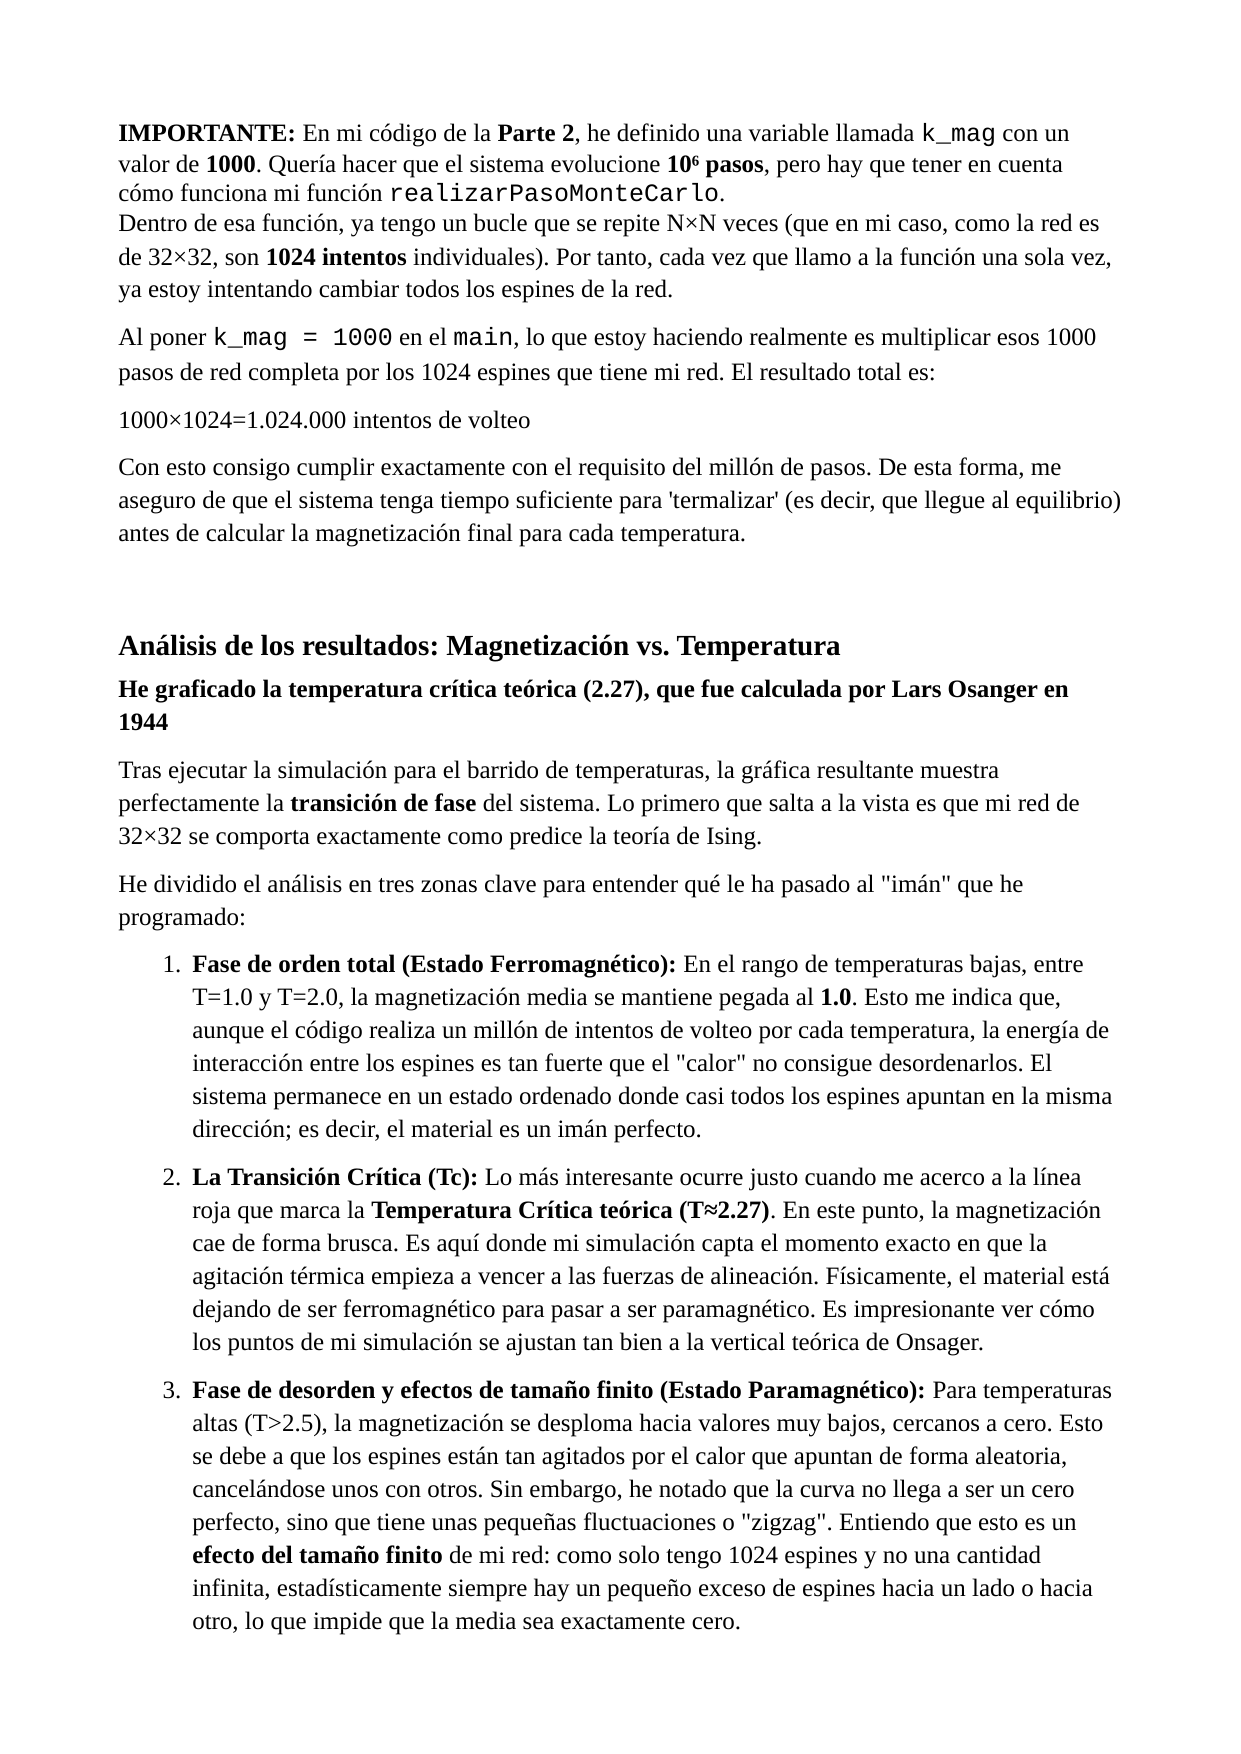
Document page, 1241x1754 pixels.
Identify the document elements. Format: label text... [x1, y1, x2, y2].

subtitle Análisis de los resultados: Magnetización vs. Temperatura [118, 628, 1122, 662]
list Fase de orden total (Estado Ferromagnético): En el rango de temperaturas bajas, entre T=1.0 y T=2.0, la magnetización media se mantiene pegada al 1.0. Esto me indica que, aunque el código realiza un millón de intentos de volteo por cada temperatura, la energía de interacción entre los espines es tan fuerte que el "calor" no consigue desordenarlos. El sistema permanece en un estado ordenado donde casi todos los espines apuntan en la misma dirección; es decir, el material es un imán perfecto. [162, 949, 1122, 1143]
text IMPORTANTE: En mi código de la Parte 2, he definido una variable llamada k_mag con un valor de 1000. Quería hacer que el sistema evolucione 10⁶ pasos, pero hay que tener en cuenta cómo funciona mi función realizarPasoMonteCarlo. [118, 118, 1122, 208]
text 1000×1024=1.024.000 intentos de volteo [118, 405, 1122, 434]
text He dividido el análisis en tres zonas clave para entender qué le ha pasado al "imán" que he programado: [118, 869, 1122, 930]
list La Transición Crítica (Tc​): Lo más interesante ocurre justo cuando me acerco a la línea roja que marca la Temperatura Crítica teórica (T≈2.27). En este punto, la magnetización cae de forma brusca. Es aquí donde mi simulación capta el momento exacto en que la agitación térmica empieza a vencer a las fuerzas de alineación. Físicamente, el material está dejando de ser ferromagnético para pasar a ser paramagnético. Es impresionante ver cómo los puntos de mi simulación se ajustan tan bien a la vertical teórica de Onsager. [162, 1162, 1122, 1356]
text Al poner k_mag = 1000 en el main, lo que estoy haciendo realmente es multiplicar esos 1000 pasos de red completa por los 1024 espines que tiene mi red. El resultado total es: [118, 322, 1122, 386]
text Con esto consigo cumplir exactamente con el requisito del millón de pasos. De esta forma, me aseguro de que el sistema tenga tiempo suficiente para 'termalizar' (es decir, que llegue al equilibrio) antes de calcular la magnetización final para cada temperatura. [118, 452, 1122, 547]
text Tras ejecutar la simulación para el barrido de temperaturas, la gráfica resultante muestra perfectamente la transición de fase del sistema. Lo primero que salta a la vista es que mi red de 32×32 se comporta exactamente como predice la teoría de Ising. [118, 755, 1122, 850]
list Fase de desorden y efectos de tamaño finito (Estado Paramagnético): Para temperaturas altas (T>2.5), la magnetización se desploma hacia valores muy bajos, cercanos a cero. Esto se debe a que los espines están tan agitados por el calor que apuntan de forma aleatoria, cancelándose unos con otros. Sin embargo, he notado que la curva no llega a ser un cero perfecto, sino que tiene unas pequeñas fluctuaciones o "zigzag". Entiendo que esto es un efecto del tamaño finito de mi red: como solo tengo 1024 espines y no una cantidad infinita, estadísticamente siempre hay un pequeño exceso de espines hacia un lado o hacia otro, lo que impide que la media sea exactamente cero. [162, 1375, 1122, 1634]
text He graficado la temperatura crítica teórica (2.27), que fue calculada por Lars Osanger en 1944 [118, 674, 1122, 736]
text Dentro de esa función, ya tengo un bucle que se repite N×N veces (que en mi caso, como la red es de 32×32, son 1024 intentos individuales). Por tanto, cada vez que llamo a la función una sola vez, ya estoy intentando cambiar todos los espines de la red. [118, 208, 1122, 303]
